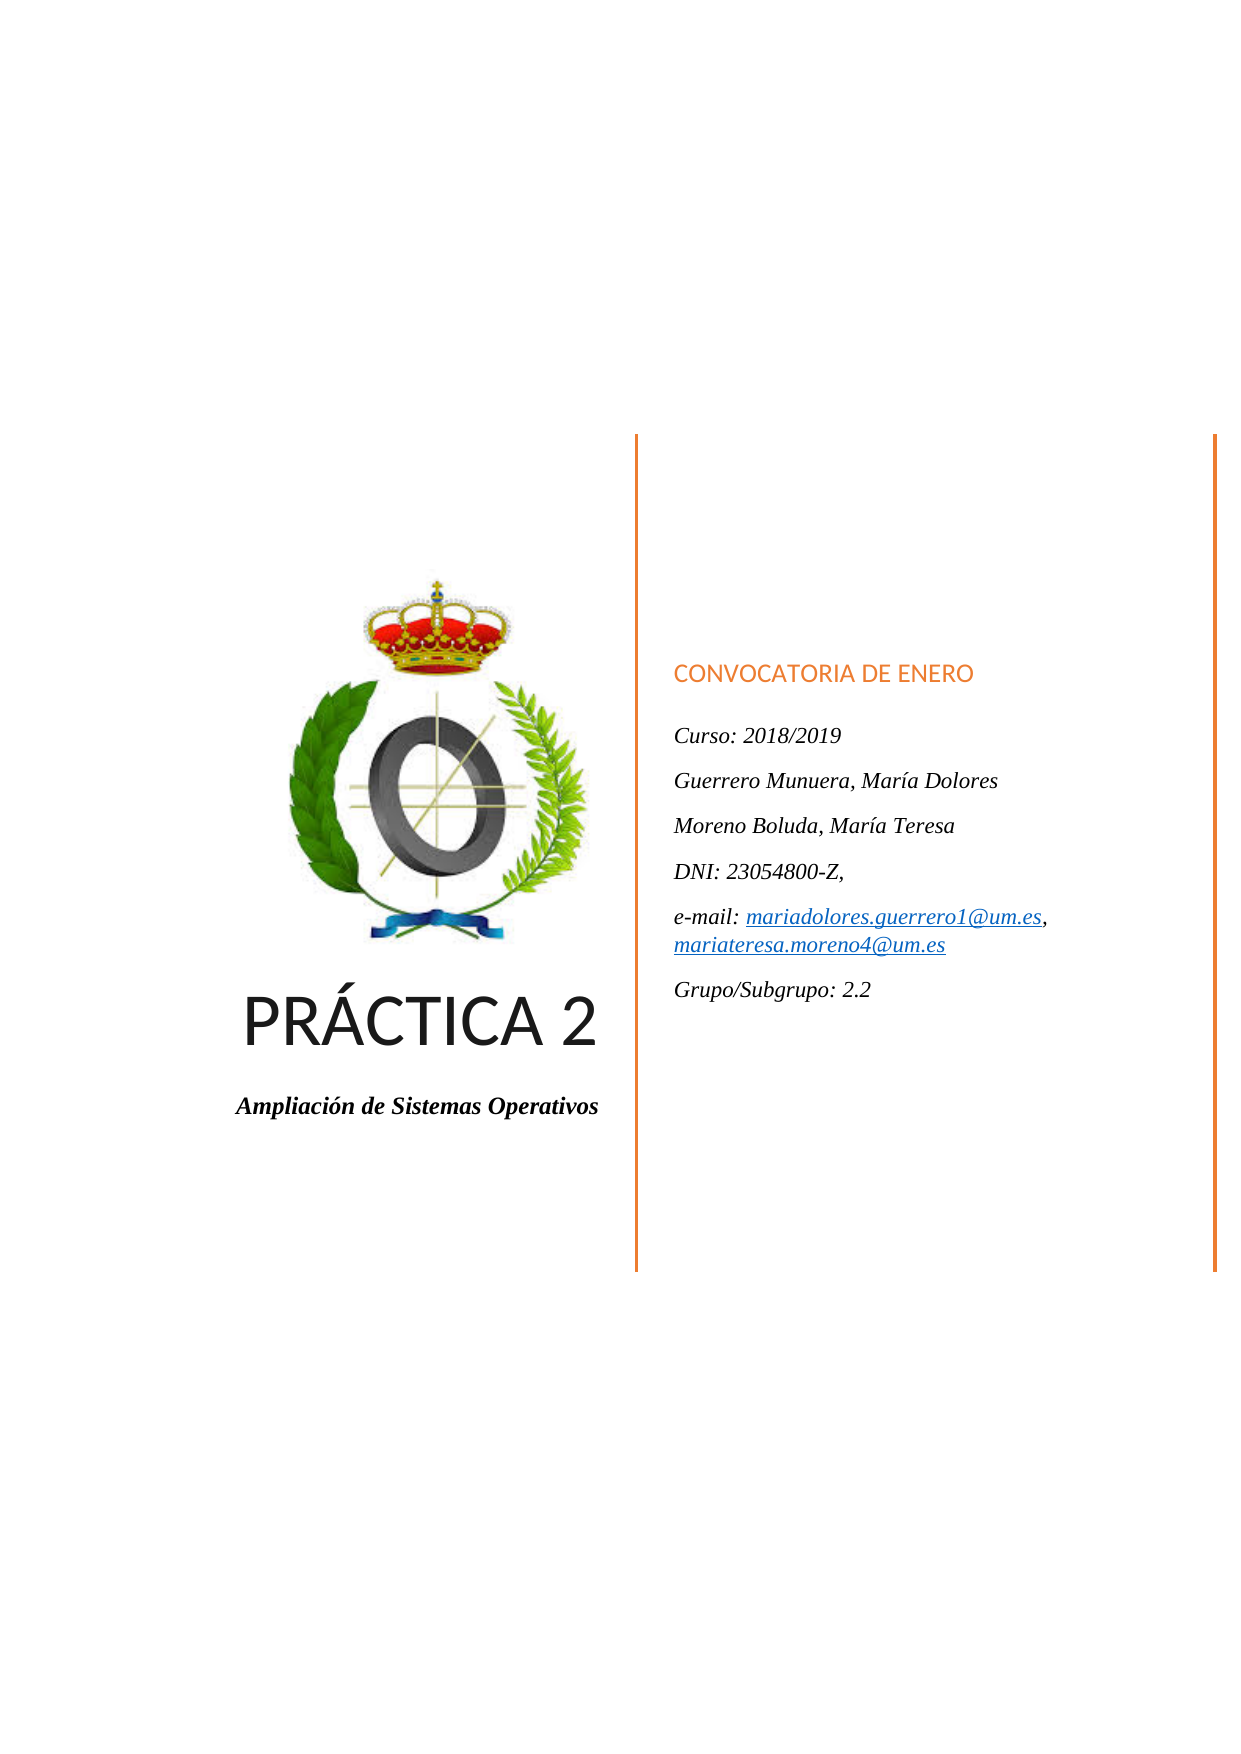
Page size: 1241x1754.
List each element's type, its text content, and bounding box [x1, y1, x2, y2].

text Moreno Boluda, María Teresa [674, 813, 1177, 839]
picture [277, 569, 599, 952]
text e-mail: mariadolores.guerrero1@um.es, mariateresa.moreno4@um.es [674, 903, 1177, 958]
text Grupo/Subgrupo: 2.2 [674, 976, 1177, 1003]
text Ampliación de Sistemas Operativos [63, 1091, 599, 1120]
text Guerrero Munuera, María Dolores [674, 767, 1177, 794]
text Curso: 2018/2019 [674, 722, 1177, 749]
text Práctica 2 [63, 972, 599, 1064]
text DNI: 23054800-Z, [674, 858, 1177, 884]
text convocatoria de enero [674, 656, 1177, 689]
